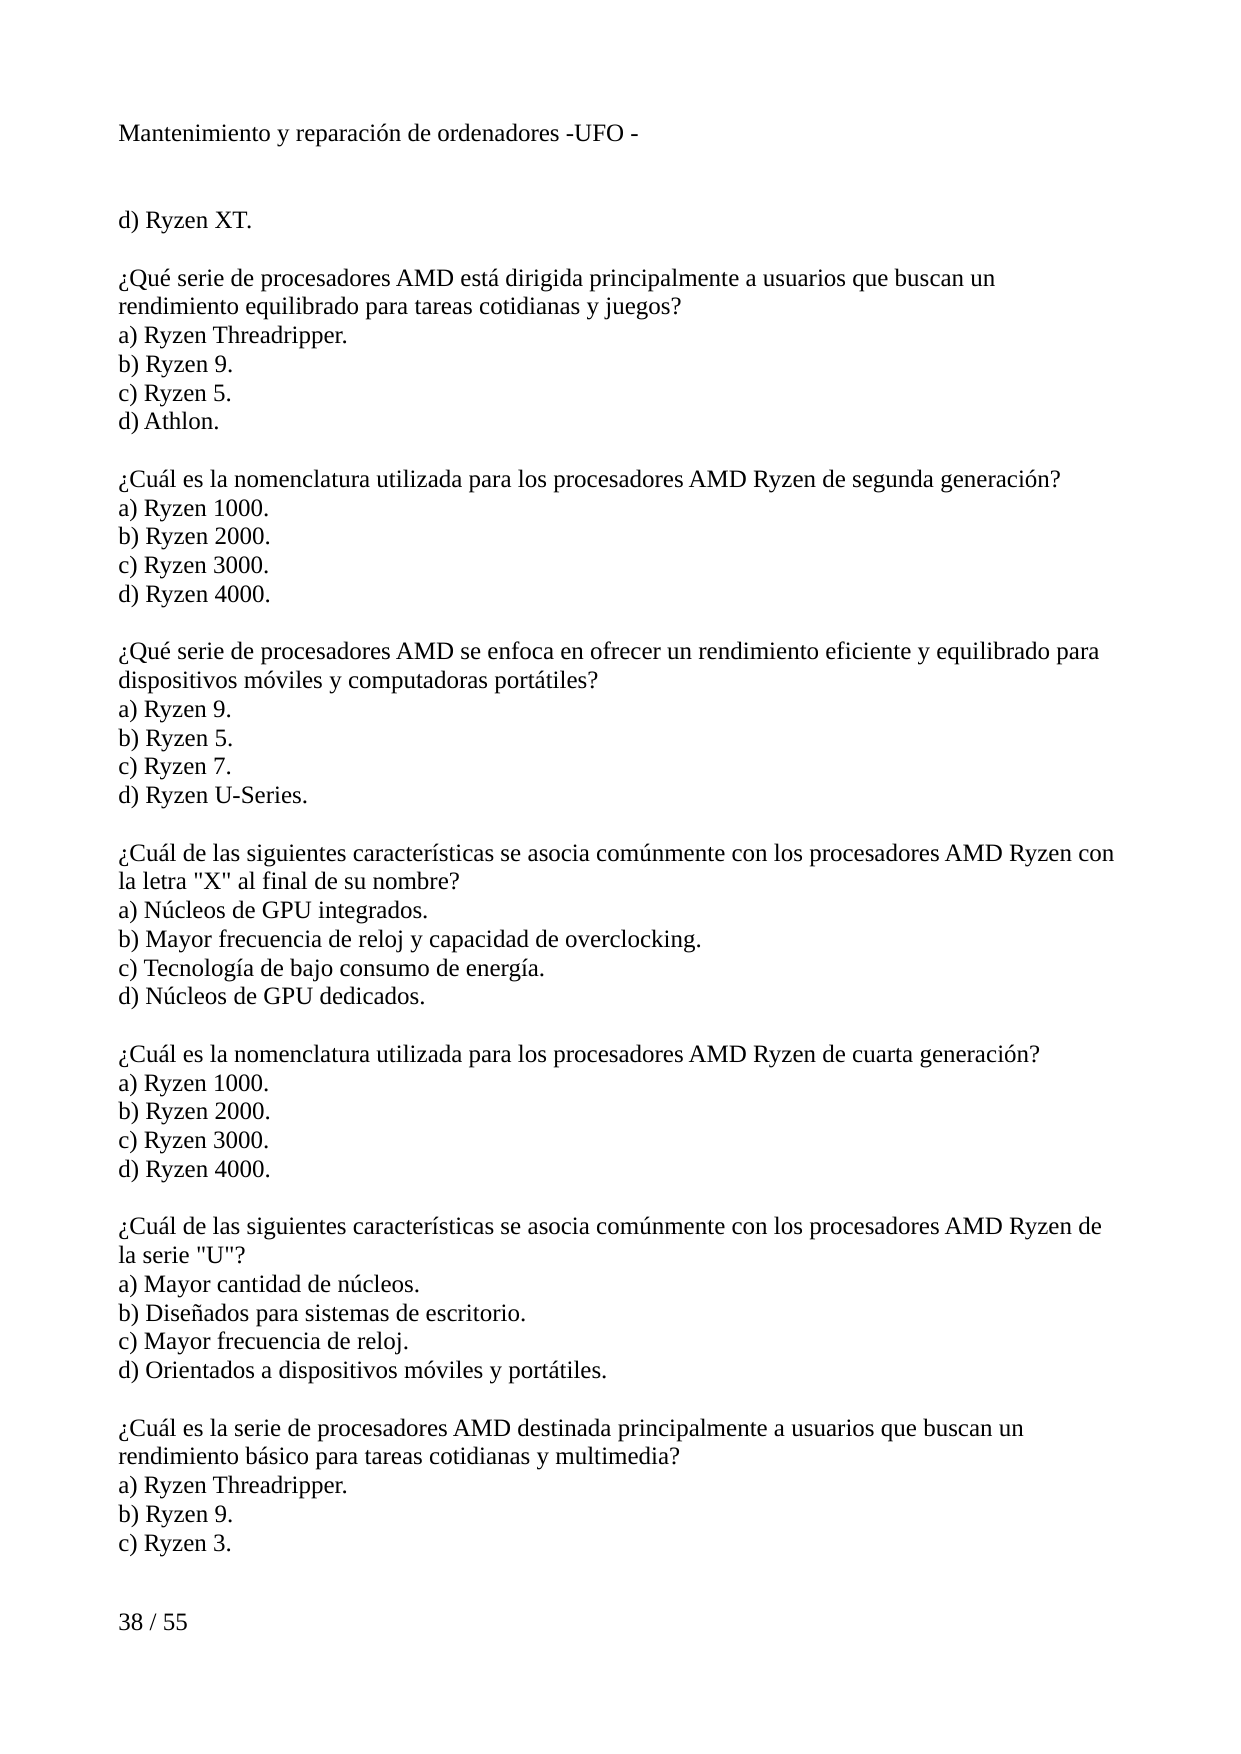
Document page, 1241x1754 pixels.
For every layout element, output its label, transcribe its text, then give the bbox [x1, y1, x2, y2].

text d) Ryzen 4000. [118, 579, 1122, 608]
text ¿Cuál es la serie de procesadores AMD destinada principalmente a usuarios que buscan un rendimiento básico para tareas cotidianas y multimedia? [118, 1413, 1122, 1470]
text a) Ryzen Threadripper. [118, 1470, 1122, 1499]
text b) Ryzen 5. [118, 723, 1122, 751]
text b) Ryzen 9. [118, 349, 1122, 378]
text a) Ryzen 1000. [118, 1068, 1122, 1096]
text d) Orientados a dispositivos móviles y portátiles. [118, 1355, 1122, 1384]
text a) Mayor cantidad de núcleos. [118, 1269, 1122, 1298]
text ¿Cuál es la nomenclatura utilizada para los procesadores AMD Ryzen de cuarta generación? [118, 1039, 1122, 1068]
text ¿Cuál de las siguientes características se asocia comúnmente con los procesadores AMD Ryzen con la letra "X" al final de su nombre? [118, 838, 1122, 895]
text b) Ryzen 9. [118, 1499, 1122, 1528]
text d) Ryzen 4000. [118, 1154, 1122, 1183]
text d) Ryzen XT. [118, 205, 1122, 234]
text d) Athlon. [118, 406, 1122, 435]
text c) Ryzen 7. [118, 751, 1122, 780]
text c) Tecnología de bajo consumo de energía. [118, 953, 1122, 981]
text d) Ryzen U-Series. [118, 780, 1122, 809]
text b) Diseñados para sistemas de escritorio. [118, 1298, 1122, 1326]
text b) Mayor frecuencia de reloj y capacidad de overclocking. [118, 924, 1122, 953]
text a) Núcleos de GPU integrados. [118, 895, 1122, 924]
text b) Ryzen 2000. [118, 521, 1122, 550]
text a) Ryzen 1000. [118, 493, 1122, 521]
text a) Ryzen Threadripper. [118, 320, 1122, 349]
text b) Ryzen 2000. [118, 1096, 1122, 1125]
text c) Ryzen 5. [118, 378, 1122, 406]
text a) Ryzen 9. [118, 694, 1122, 723]
text d) Núcleos de GPU dedicados. [118, 981, 1122, 1010]
text ¿Cuál de las siguientes características se asocia comúnmente con los procesadores AMD Ryzen de la serie "U"? [118, 1211, 1122, 1269]
text ¿Qué serie de procesadores AMD está dirigida principalmente a usuarios que buscan un rendimiento equilibrado para tareas cotidianas y juegos? [118, 263, 1122, 320]
text ¿Qué serie de procesadores AMD se enfoca en ofrecer un rendimiento eficiente y equilibrado para dispositivos móviles y computadoras portátiles? [118, 636, 1122, 694]
text c) Mayor frecuencia de reloj. [118, 1326, 1122, 1355]
text ¿Cuál es la nomenclatura utilizada para los procesadores AMD Ryzen de segunda generación? [118, 464, 1122, 493]
text c) Ryzen 3000. [118, 550, 1122, 579]
text c) Ryzen 3. [118, 1528, 1122, 1556]
text c) Ryzen 3000. [118, 1125, 1122, 1154]
